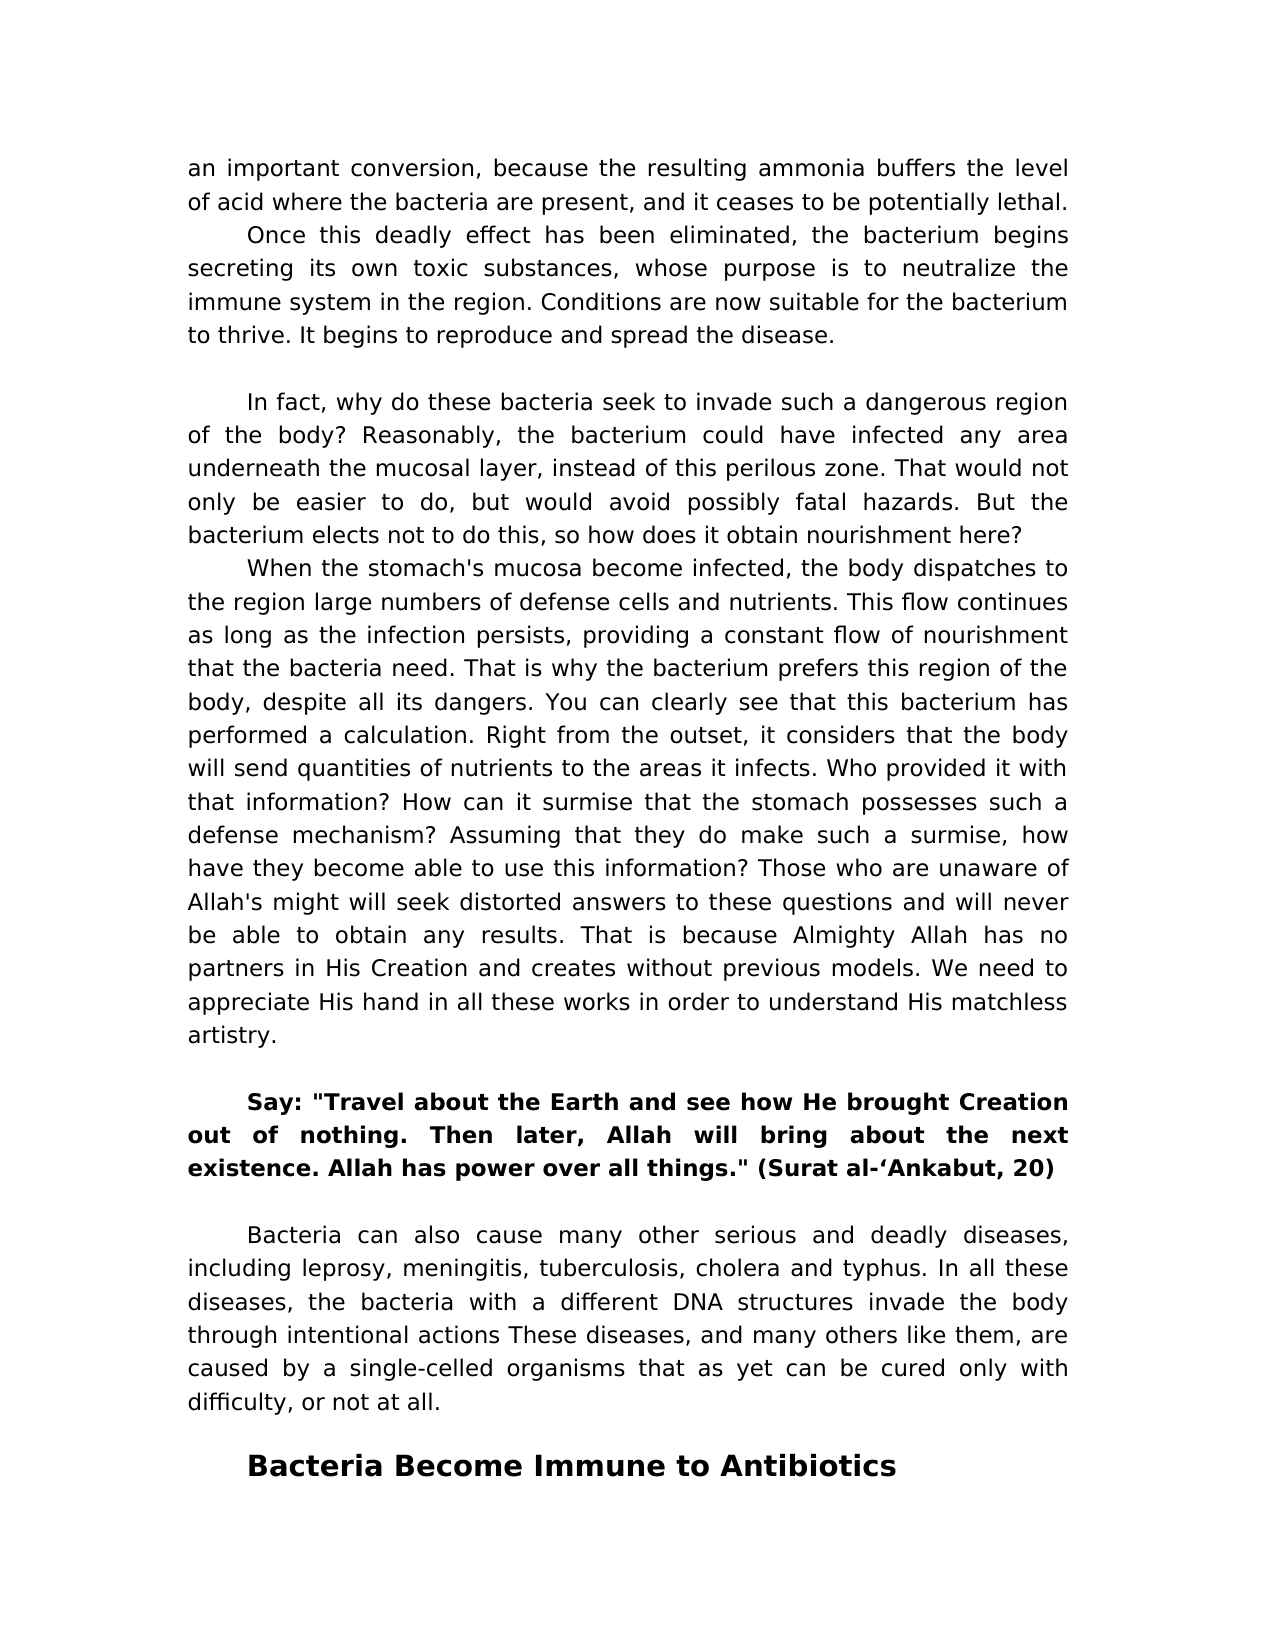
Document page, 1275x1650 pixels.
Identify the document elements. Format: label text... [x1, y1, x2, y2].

text When the stomach's mucosa become infected, the body dispatches to the region large numbers of defense cells and nutrients. This flow continues as long as the infection persists, providing a constant flow of nourishment that the bacteria need. That is why the bacterium prefers this region of the body, despite all its dangers. You can clearly see that this bacterium has performed a calculation. Right from the outset, it considers that the body will send quantities of nutrients to the areas it infects. Who provided it with that information? How can it surmise that the stomach possesses such a defense mechanism? Assuming that they do make such a surmise, how have they become able to use this information? Those who are unaware of Allah's might will seek distorted answers to these questions and will never be able to obtain any results. That is because Almighty Allah has no partners in His Creation and creates without previous models. We need to appreciate His hand in all these works in order to understand His matchless artistry. [187, 550, 1070, 1050]
text Say: "Travel about the Earth and see how He brought Creation out of nothing. Then later, Allah will bring about the next existence. Allah has power over all things." (Surat al-‘Ankabut, 20) [187, 1083, 1070, 1183]
text In fact, why do these bacteria seek to invade such a dangerous region of the body? Reasonably, the bacterium could have infected any area underneath the mucosal layer, instead of this perilous zone. That would not only be easier to do, but would avoid possibly fatal hazards. But the bacterium elects not to do this, so how does it obtain nourishment here? [187, 383, 1070, 550]
text Bacteria Become Immune to Antibiotics [187, 1450, 1070, 1483]
text Once this deadly effect has been eliminated, the bacterium begins secreting its own toxic substances, whose purpose is to neutralize the immune system in the region. Conditions are now suitable for the bacterium to thrive. It begins to reproduce and spread the disease. [187, 217, 1070, 350]
text an important conversion, because the resulting ammonia buffers the level of acid where the bacteria are present, and it ceases to be potentially lethal. [187, 150, 1070, 217]
text Bacteria can also cause many other serious and deadly diseases, including leprosy, meningitis, tuberculosis, cholera and typhus. In all these diseases, the bacteria with a different DNA structures invade the body through intentional actions These diseases, and many others like them, are caused by a single-celled organisms that as yet can be cured only with difficulty, or not at all. [187, 1217, 1070, 1417]
